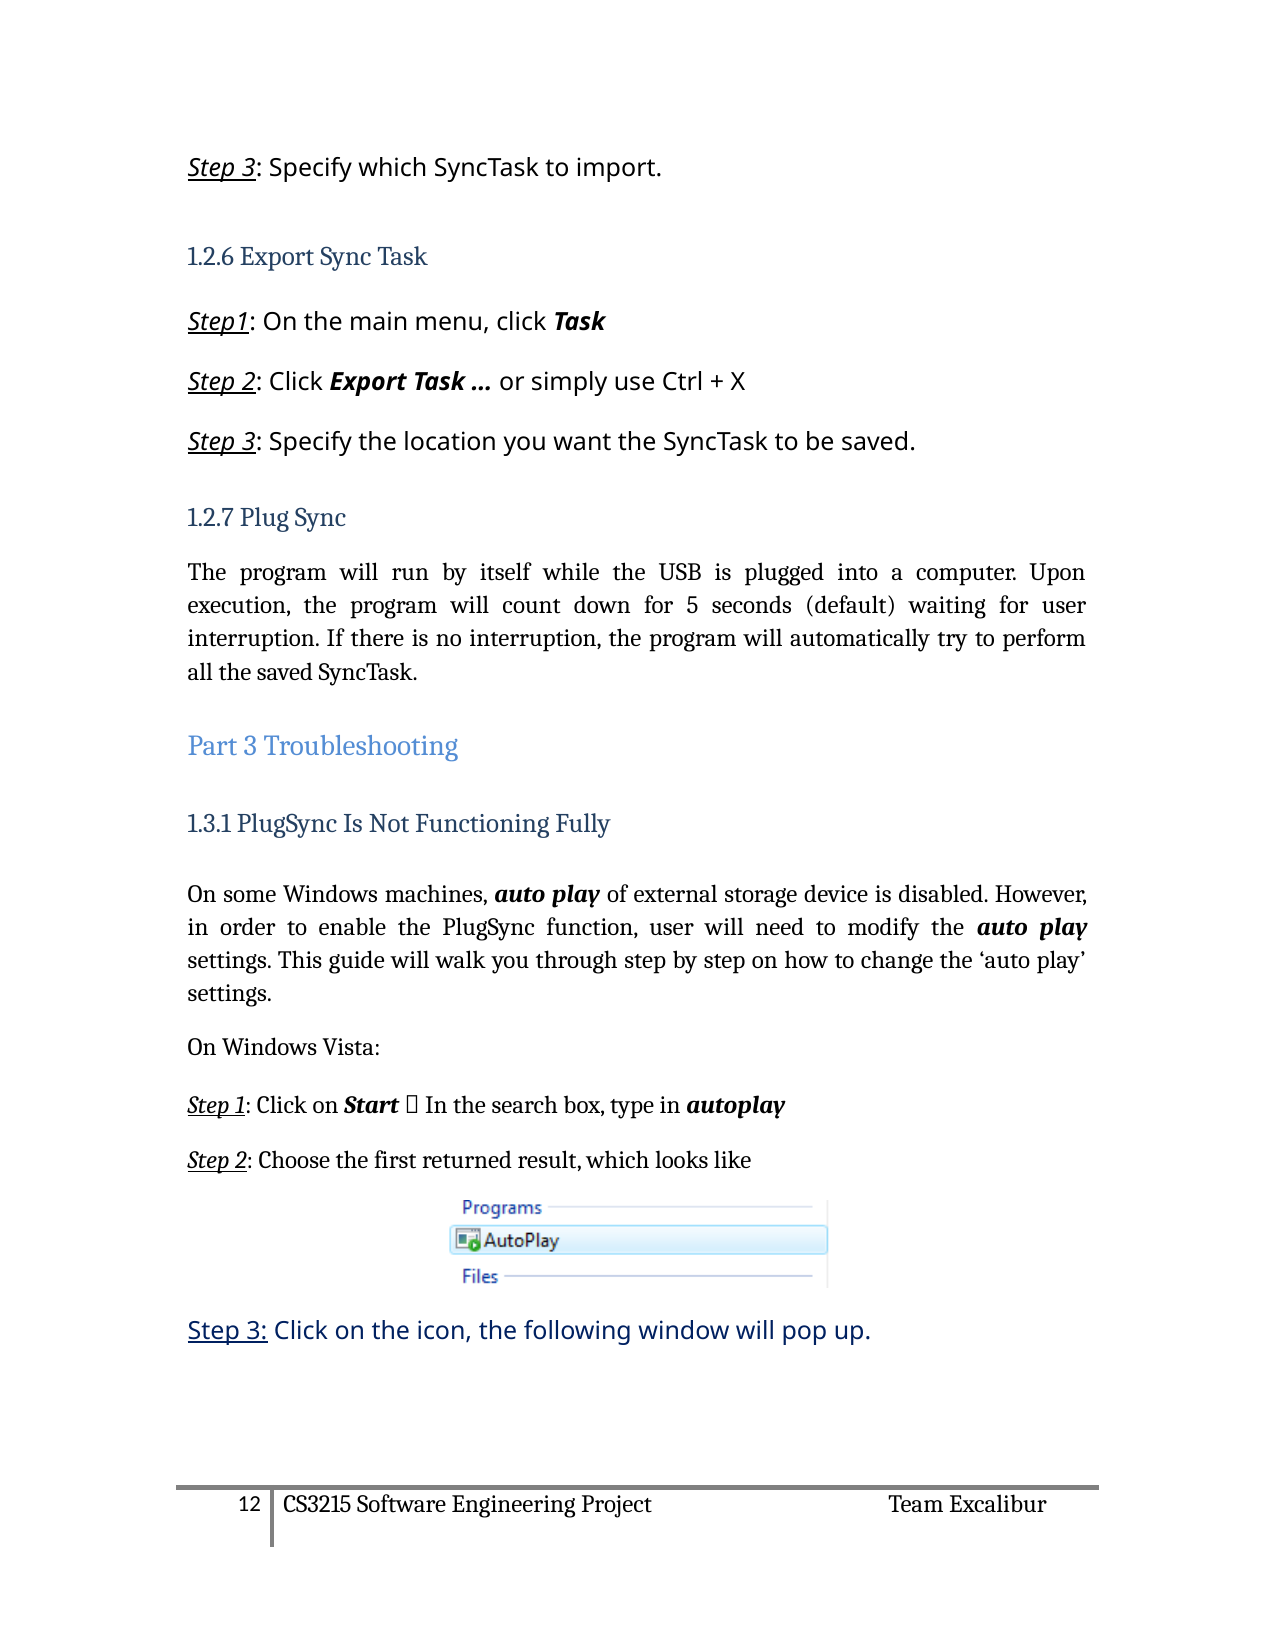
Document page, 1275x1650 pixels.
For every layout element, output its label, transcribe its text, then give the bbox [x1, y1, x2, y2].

text On Windows Vista: [187, 1032, 1087, 1061]
text Step 2: Click Export Task … or simply use Ctrl + X [187, 363, 1087, 397]
text On some Windows machines, auto play of external storage device is disabled. However, in order to enable the PlugSync function, user will need to modify the auto play settings. This guide will walk you through step by step on how to change the ‘auto play’ settings. [187, 879, 1087, 1007]
text 1.3.1 PlugSync Is Not Functioning Fully [187, 808, 1087, 839]
text Part 3 Troubleshooting [187, 729, 1087, 762]
picture [445, 1200, 830, 1288]
text Step 1: Click on Start  In the search box, type in autoplay [187, 1086, 1087, 1120]
text Step 2: Choose the first returned result, which looks like [187, 1146, 1087, 1175]
text 1.2.7 Plug Sync [187, 502, 1087, 533]
text Step1: On the main menu, click Task [187, 303, 1087, 337]
text Step 3: Click on the icon, the following window will pop up. [187, 1313, 1087, 1347]
text The program will run by itself while the USB is plugged into a computer. Upon execution, the program will count down for 5 seconds (default) waiting for user interruption. If there is no interruption, the program will automatically try to perform all the saved SyncTask. [187, 558, 1087, 686]
text 1.2.6 Export Sync Task [187, 241, 1087, 272]
text Step 3: Specify which SyncTask to import. [187, 150, 1087, 184]
text Step 3: Specify the location you want the SyncTask to be saved. [187, 423, 1087, 457]
